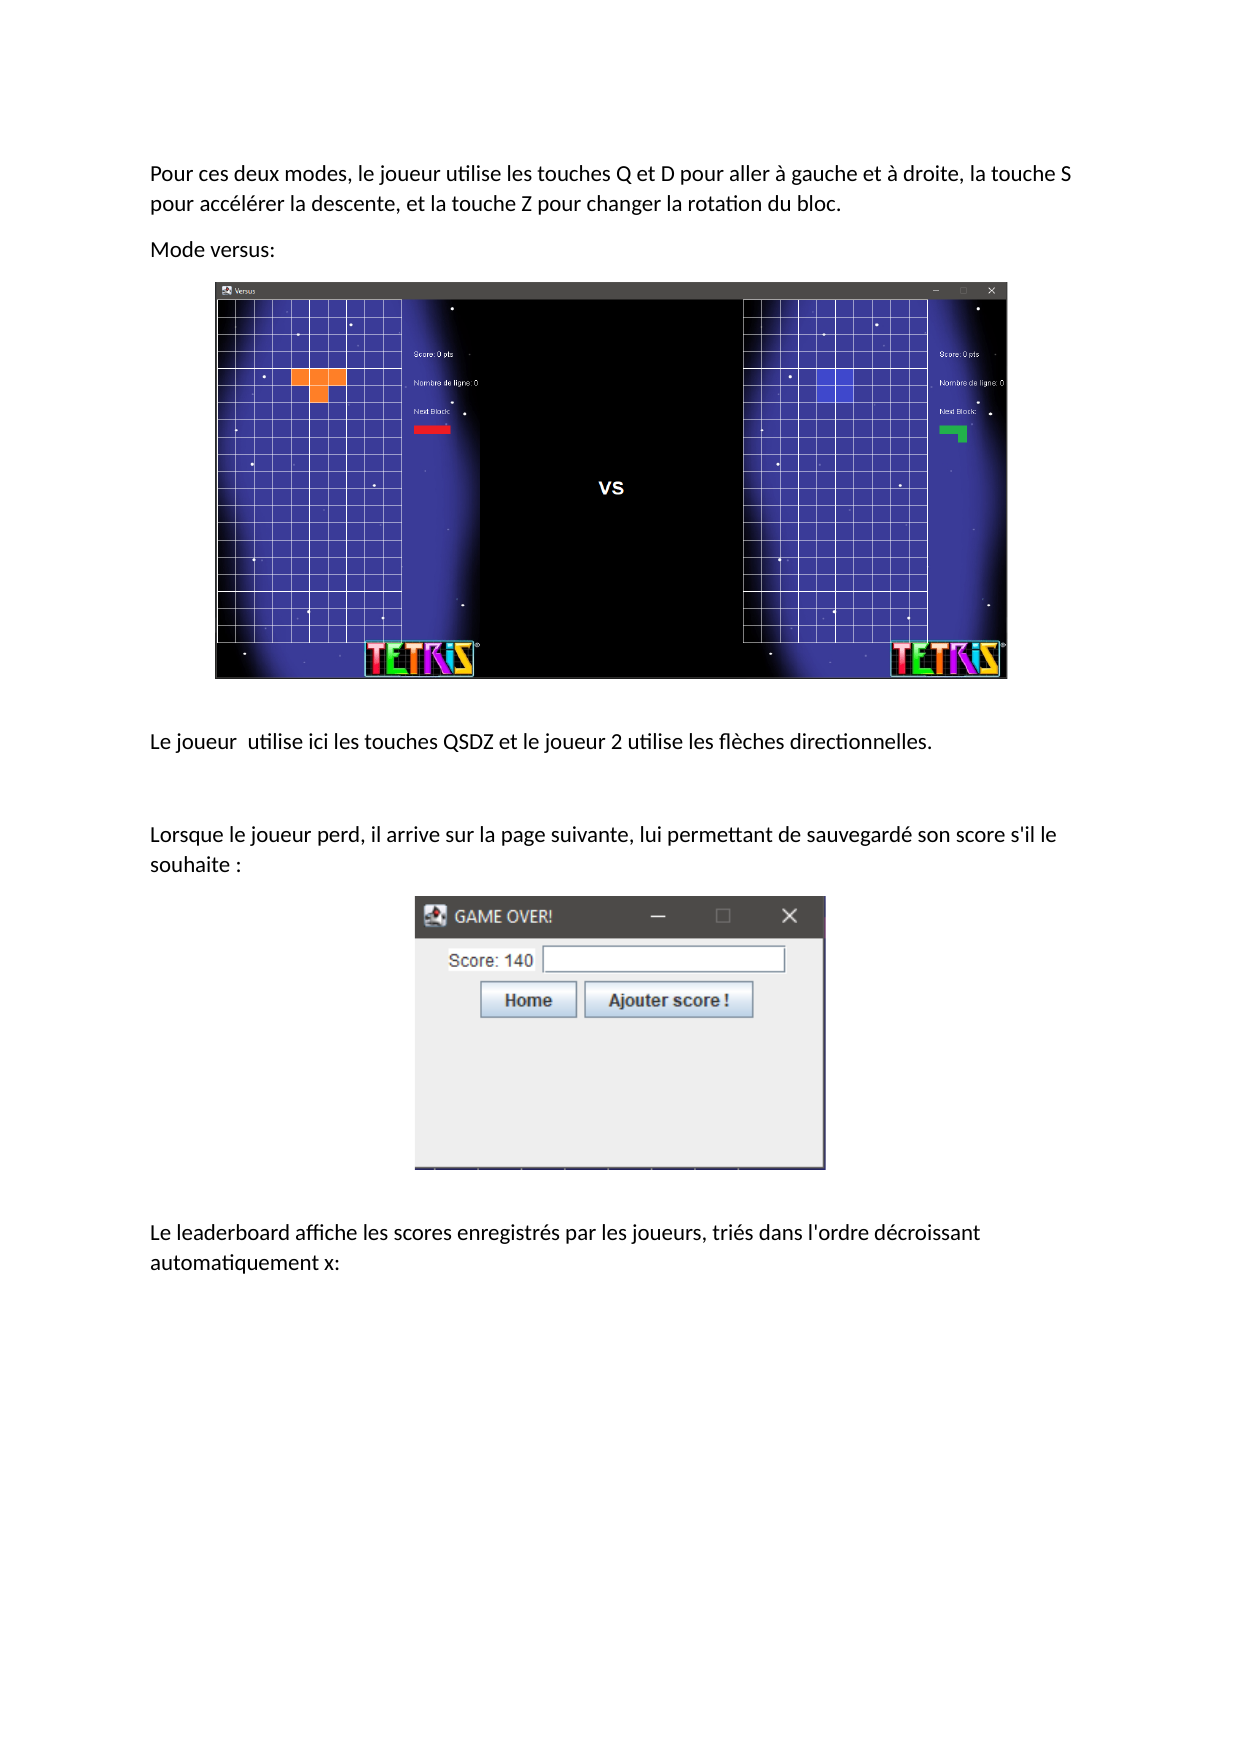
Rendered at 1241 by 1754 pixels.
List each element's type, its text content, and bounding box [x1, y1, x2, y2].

text Le leaderboard affiche les scores enregistrés par les joueurs, triés dans l'ordre décroissant automatiquement x: [150, 1218, 1090, 1276]
text Pour ces deux modes, le joueur utilise les touches Q et D pour aller à gauche et à droite, la touche S pour accélérer la descente, et la touche Z pour changer la rotation du bloc. [150, 159, 1090, 217]
text Le joueur utilise ici les touches QSDZ et le joueur 2 utilise les flèches directionnelles. [150, 727, 1090, 755]
text Mode versus: [150, 236, 1090, 263]
text Lorsque le joueur perd, il arrive sur la page suivante, lui permettant de sauvegardé son score s'il le souhaite : [150, 820, 1090, 878]
